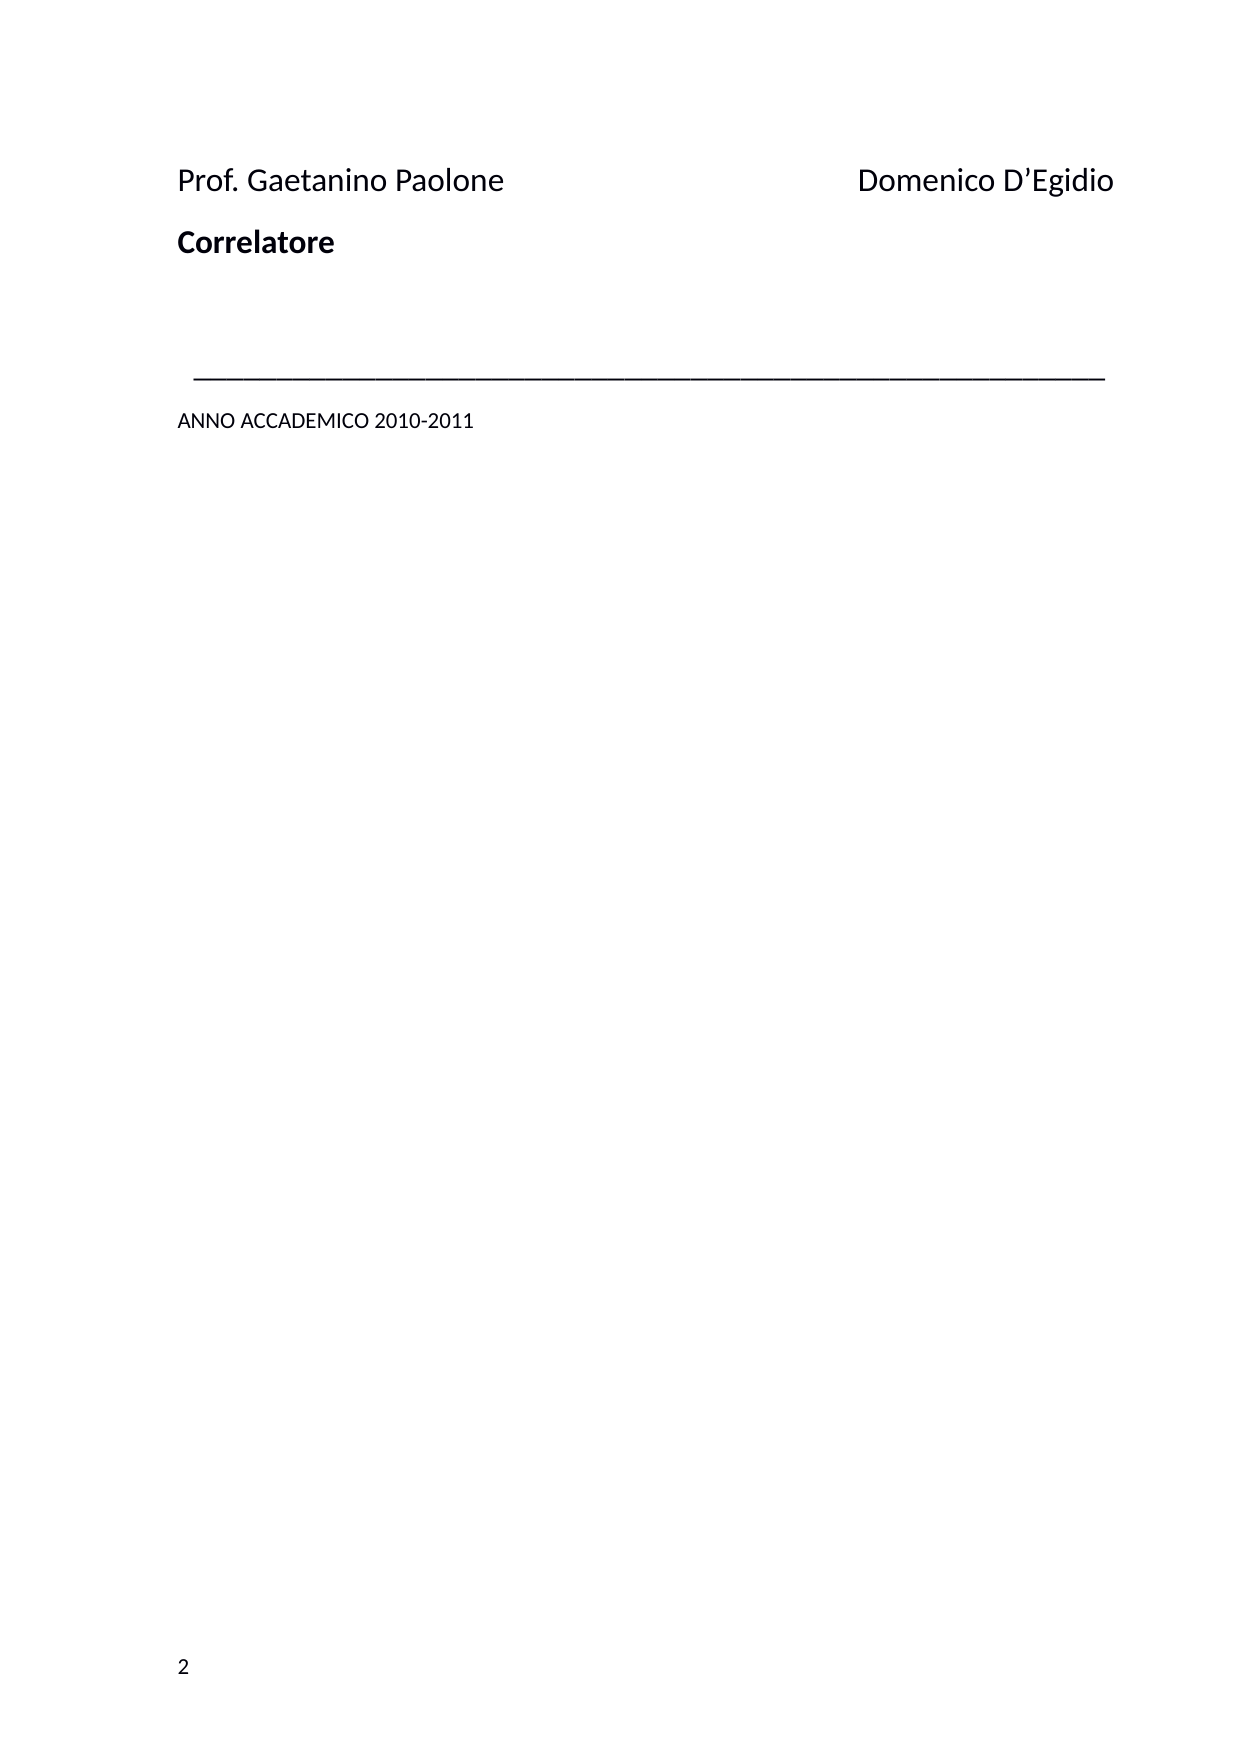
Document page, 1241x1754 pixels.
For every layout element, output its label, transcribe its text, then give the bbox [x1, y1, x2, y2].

table_cell Correlatore [166, 221, 646, 283]
table_cell [166, 283, 646, 344]
table_cell [646, 283, 1125, 344]
table_cell Domenico D’Egidio [646, 160, 1125, 221]
text _______________________________________________________ [177, 344, 1122, 385]
text ANNO ACCADEMICO 2010-2011 [177, 406, 1115, 434]
table_cell Prof. Gaetanino Paolone [166, 160, 646, 221]
table_cell [646, 221, 1125, 283]
